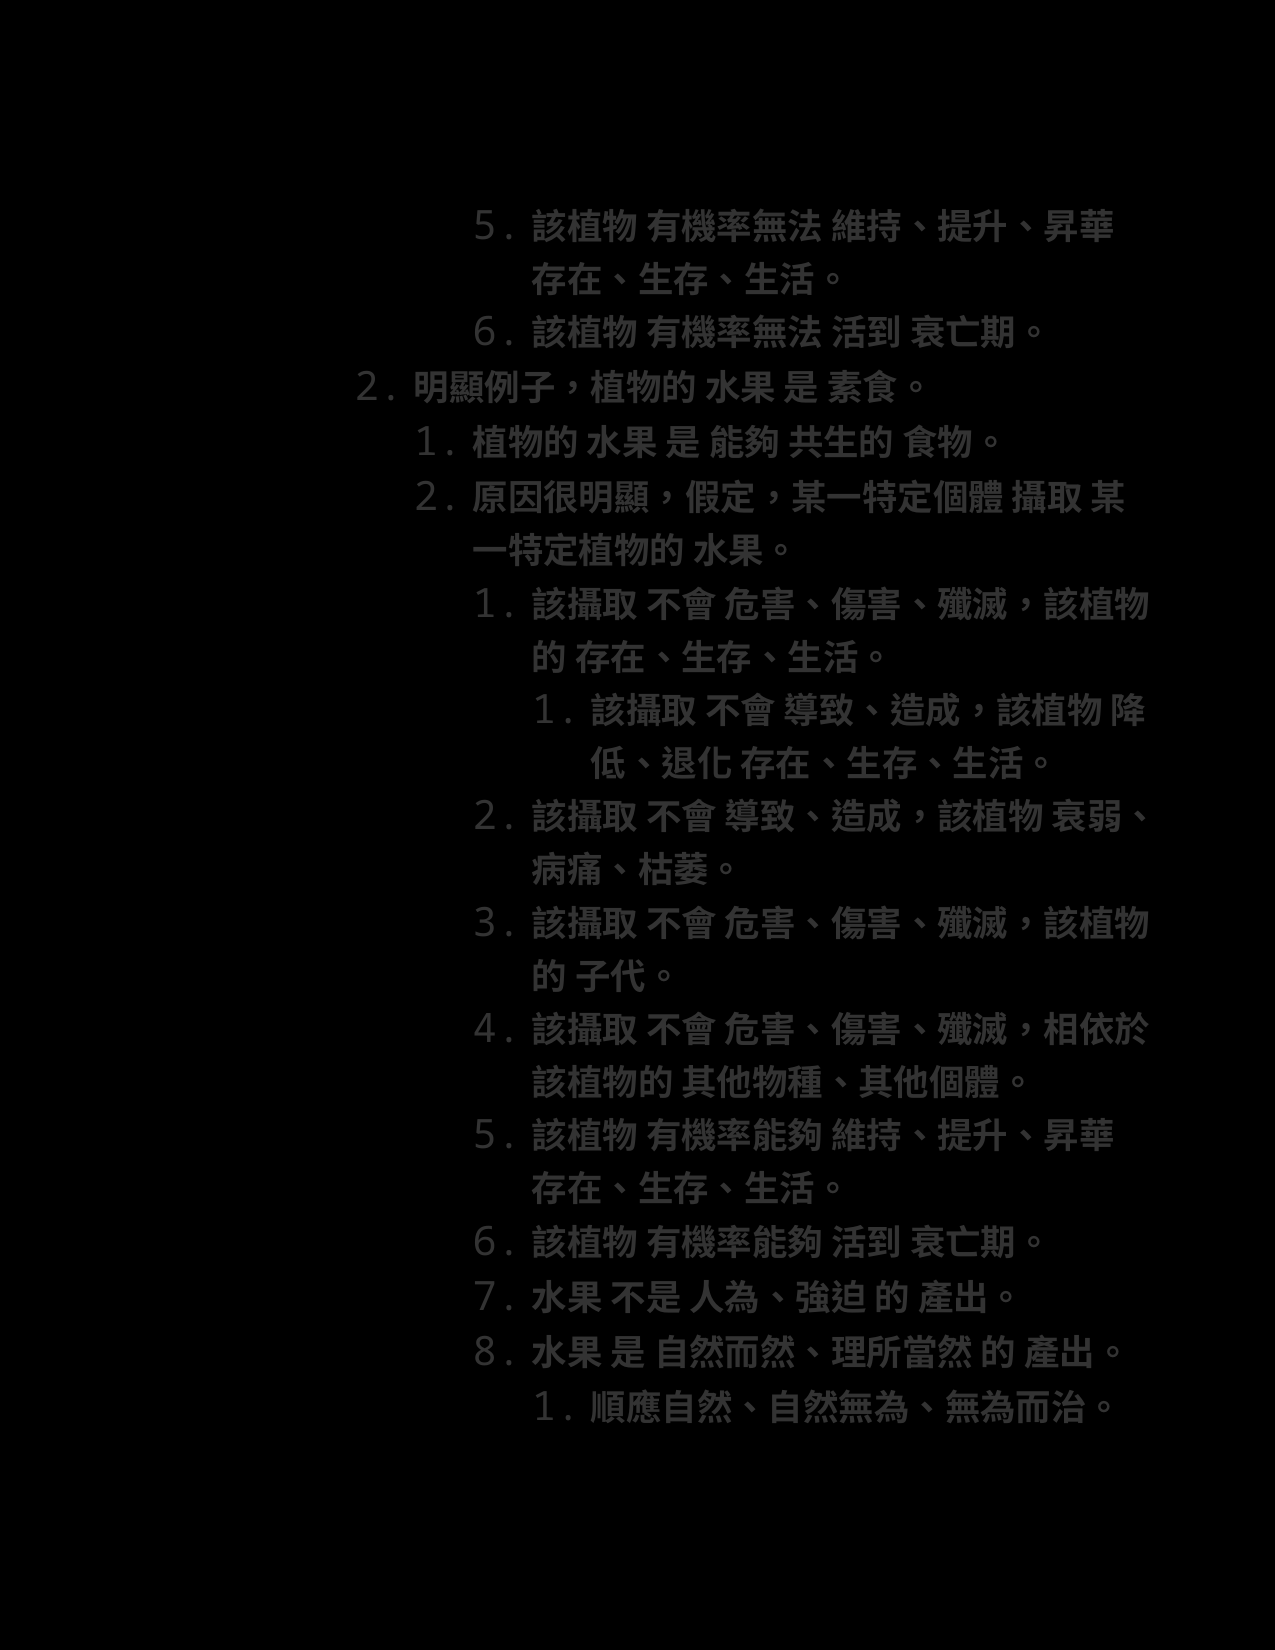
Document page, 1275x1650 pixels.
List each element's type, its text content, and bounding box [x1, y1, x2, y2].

list 明顯例子，植物的 水果 是 素食。 [354, 357, 1157, 412]
list 該攝取 不會 危害、傷害、殲滅，該植物的 存在、生存、生活。 [472, 574, 1157, 680]
list 該植物 有機率能夠 活到 衰亡期。 [472, 1212, 1157, 1267]
list 該攝取 不會 導致、造成，該植物 降低、退化 存在、生存、生活。 [532, 680, 1157, 787]
list 原因很明顯，假定，某一特定個體 攝取 某一特定植物的 水果。 [413, 467, 1157, 574]
list 該攝取 不會 危害、傷害、殲滅，相依於 該植物的 其他物種、其他個體。 [472, 999, 1157, 1106]
list 該植物 有機率無法 維持、提升、昇華 存在、生存、生活。 [472, 196, 1157, 302]
list 該攝取 不會 導致、造成，該植物 衰弱、病痛、枯萎。 [472, 787, 1157, 893]
list 順應自然、自然無為、無為而治。 [532, 1377, 1157, 1432]
list 水果 不是 人為、強迫 的 產出。 [472, 1267, 1157, 1322]
list 該植物 有機率能夠 維持、提升、昇華 存在、生存、生活。 [472, 1106, 1157, 1212]
list 水果 是 自然而然、理所當然 的 產出。 [472, 1322, 1157, 1377]
list 該攝取 不會 危害、傷害、殲滅，該植物的 子代。 [472, 893, 1157, 999]
list 該植物 有機率無法 活到 衰亡期。 [472, 302, 1157, 357]
list 植物的 水果 是 能夠 共生的 食物。 [413, 412, 1157, 467]
